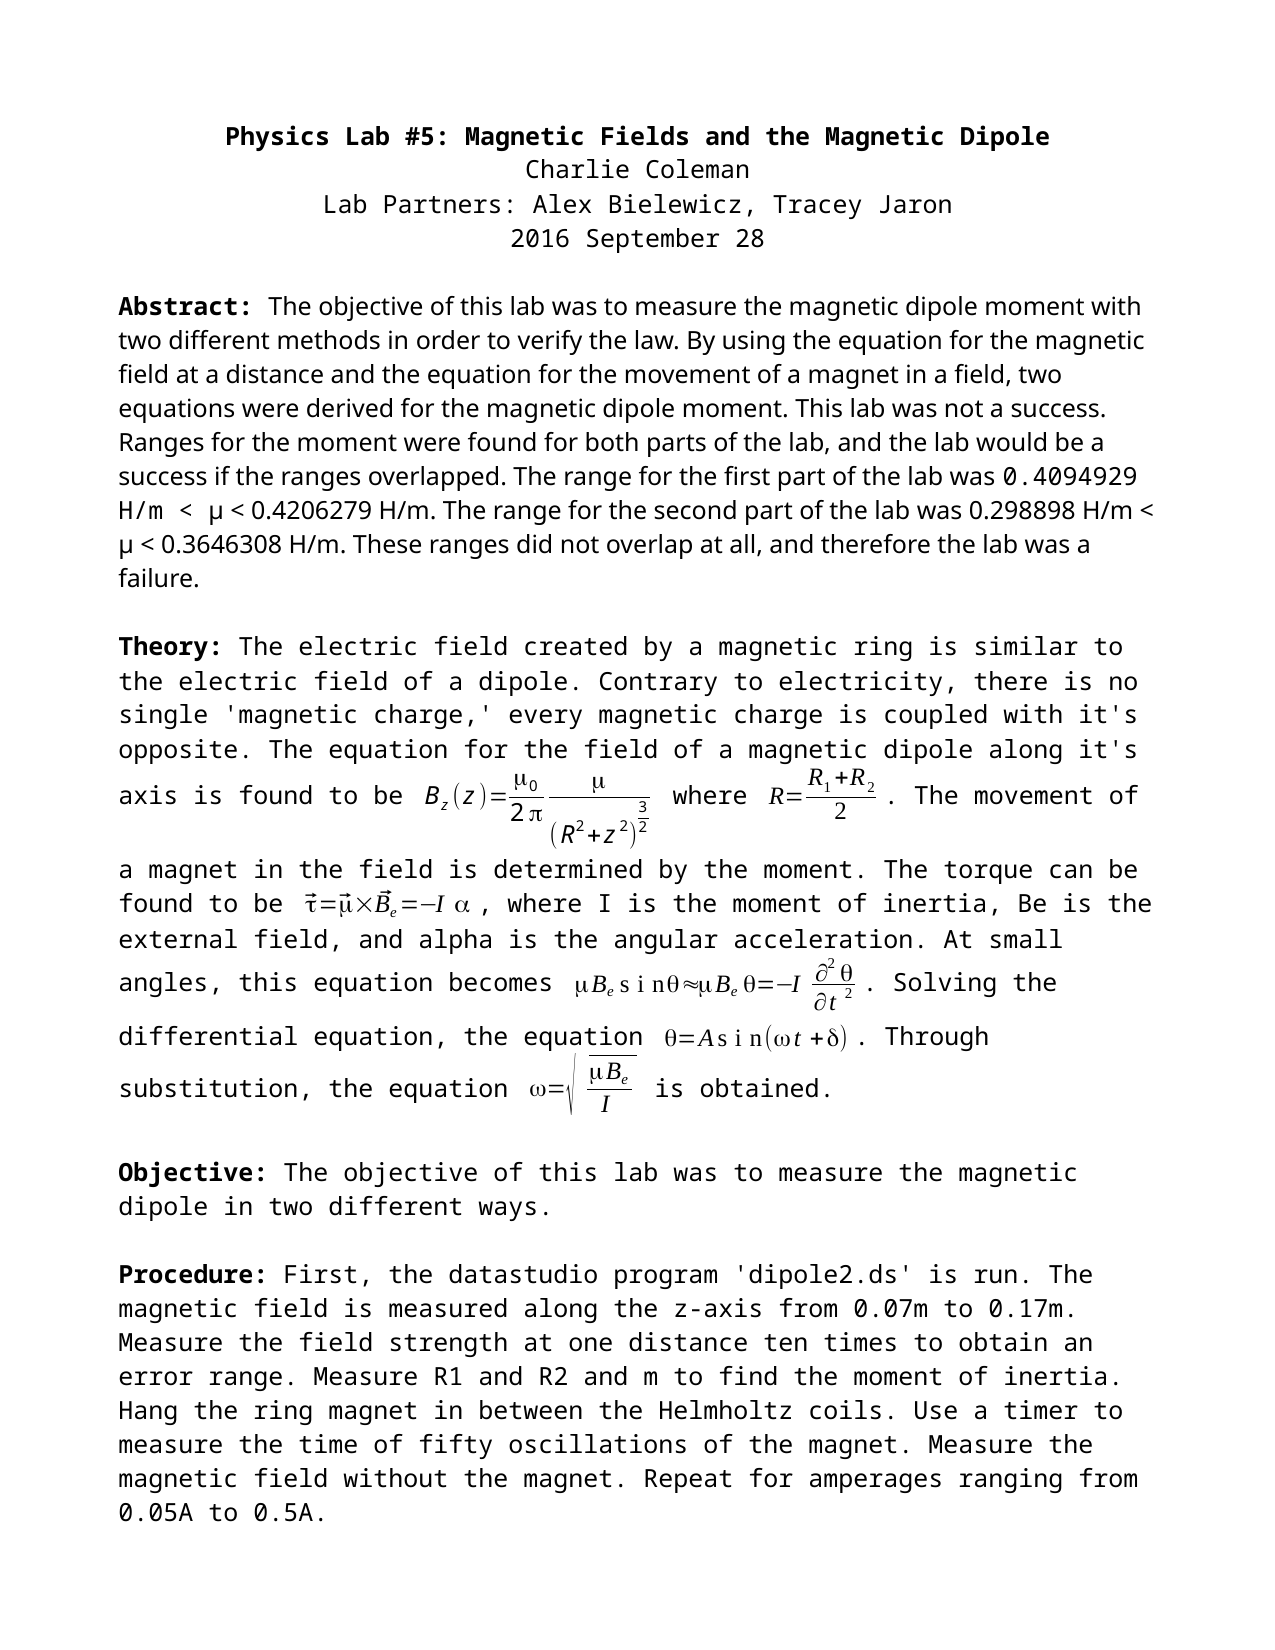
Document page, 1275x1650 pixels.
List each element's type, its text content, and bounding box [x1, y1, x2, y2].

text Lab Partners: Alex Bielewicz, Tracey Jaron [118, 186, 1157, 220]
text Charlie Coleman [118, 152, 1157, 186]
text Physics Lab #5: Magnetic Fields and the Magnetic Dipole [118, 118, 1157, 152]
text Abstract: The objective of this lab was to measure the magnetic dipole moment with two different methods in order to verify the law. By using the equation for the magnetic field at a distance and the equation for the movement of a magnet in a field, two equations were derived for the magnetic dipole moment. This lab was not a success. Ranges for the moment were found for both parts of the lab, and the lab would be a success if the ranges overlapped. The range for the first part of the lab was 0.4094929 H/m < μ < 0.4206279 H/m. The range for the second part of the lab was 0.298898 H/m < μ < 0.3646308 H/m. These ranges did not overlap at all, and therefore the lab was a failure. [118, 288, 1157, 595]
text Objective: The objective of this lab was to measure the magnetic dipole in two different ways. [118, 1154, 1157, 1223]
text Procedure: First, the datastudio program 'dipole2.ds' is run. The magnetic field is measured along the z-axis from 0.07m to 0.17m. Measure the field strength at one distance ten times to obtain an error range. Measure R1 and R2 and m to find the moment of inertia. Hang the ring magnet in between the Helmholtz coils. Use a timer to measure the time of fifty oscillations of the magnet. Measure the magnetic field without the magnet. Repeat for amperages ranging from 0.05A to 0.5A. [118, 1257, 1157, 1529]
text 2016 September 28 [118, 220, 1157, 254]
text Theory: The electric field created by a magnetic ring is similar to the electric field of a dipole. Contrary to electricity, there is no single 'magnetic charge,' every magnetic charge is coupled with it's opposite. The equation for the field of a magnetic dipole along it's axis is found to be where . The movement of a magnet in the field is determined by the moment. The torque can be found to be , where I is the moment of inertia, Be is the external field, and alpha is the angular acceleration. At small angles, this equation becomes . Solving the differential equation, the equation . Through substitution, the equation is obtained. [118, 629, 1157, 1120]
